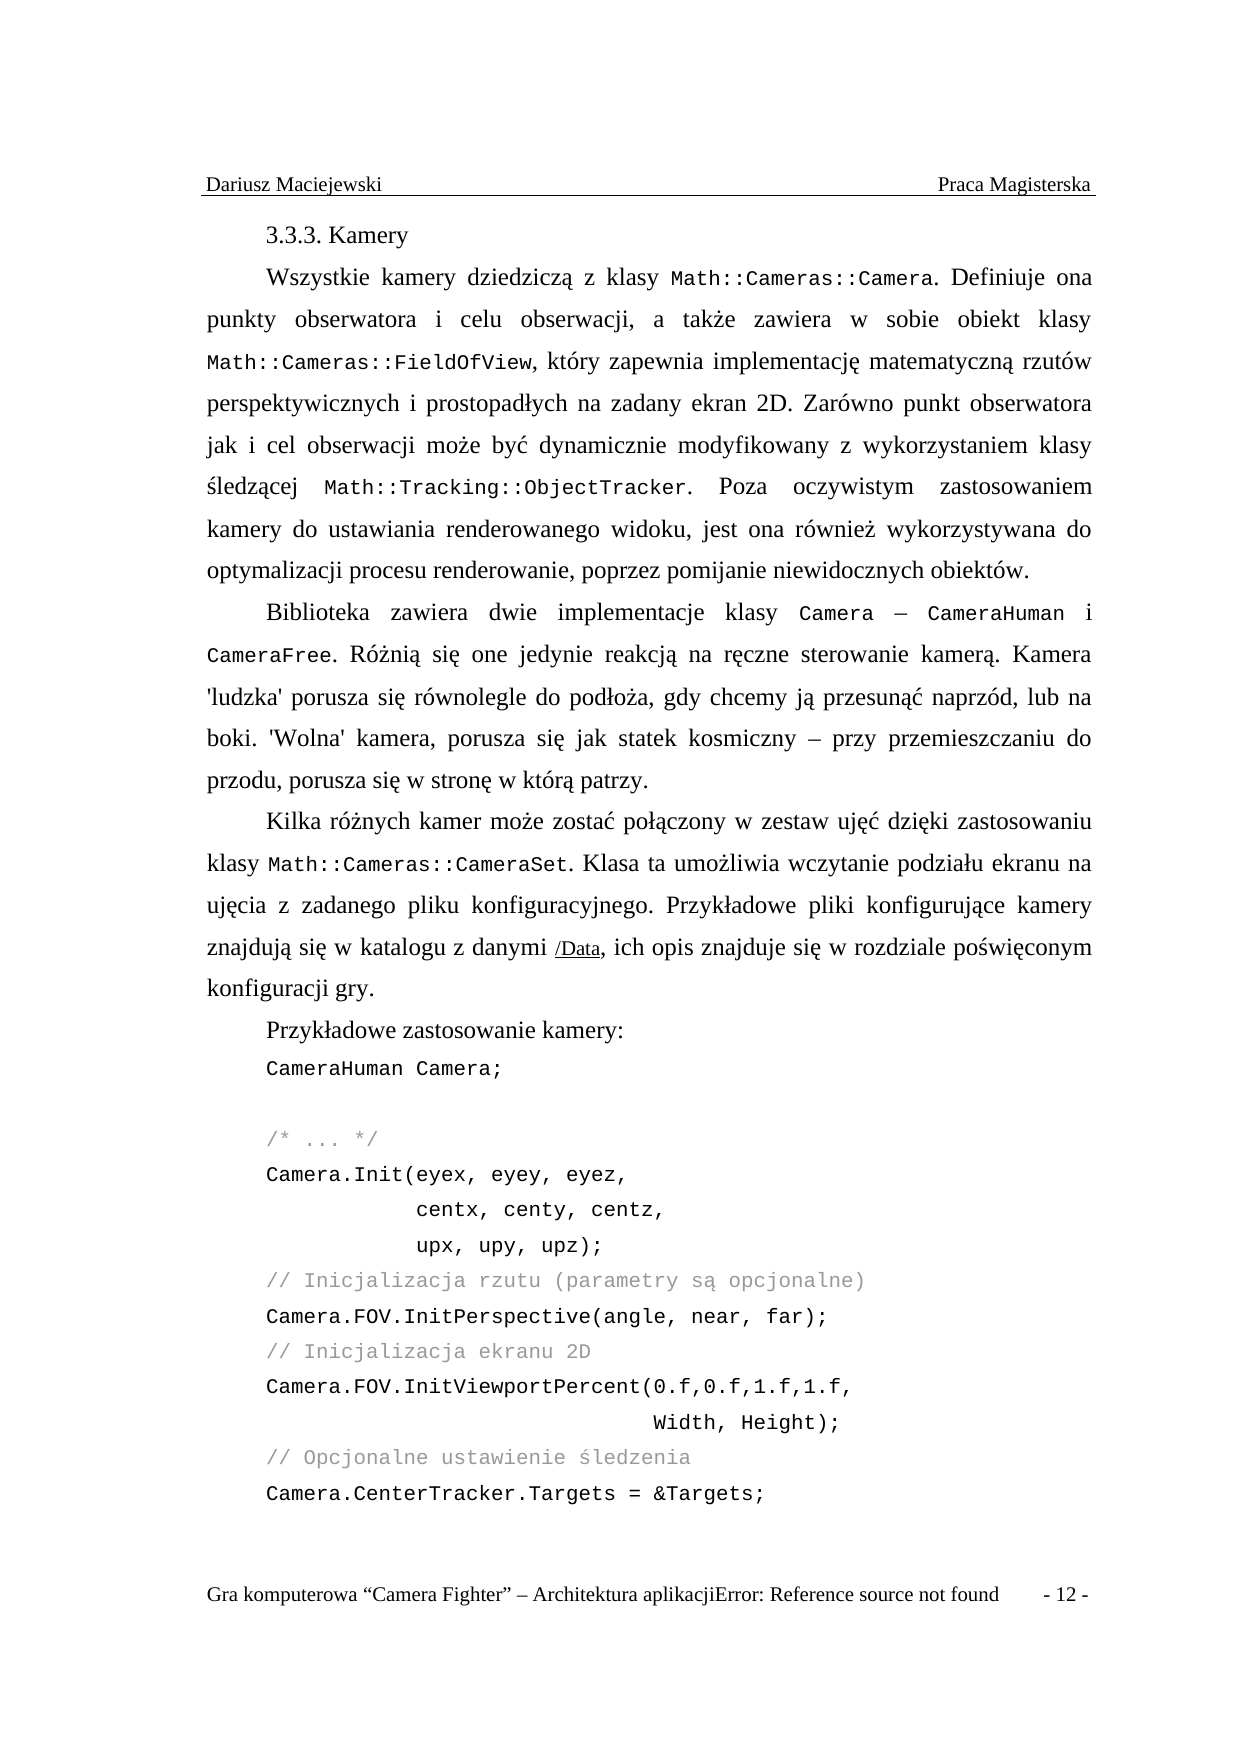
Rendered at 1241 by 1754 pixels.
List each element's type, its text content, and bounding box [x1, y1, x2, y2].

text Przykładowe zastosowanie kamery: [207, 1016, 1092, 1044]
text CameraHuman Camera; [266, 1058, 1033, 1081]
text Camera.Init(eyex, eyey, eyez, centx, centy, centz, upx, upy, upz); [266, 1164, 1033, 1258]
text // Inicjalizacja ekranu 2D [266, 1341, 1033, 1365]
text // Inicjalizacja rzutu (parametry są opcjonalne) [266, 1270, 1033, 1294]
text Kilka różnych kamer może zostać połączony w zestaw ujęć dzięki zastosowaniu klasy Math::Cameras::CameraSet. Klasa ta umożliwia wczytanie podziału ekranu na ujęcia z zadanego pliku konfiguracyjnego. Przykładowe pliki konfigurujące kamery znajdują się w katalogu z danymi /Data, ich opis znajduje się w rozdziale poświęconym konfiguracji gry. [207, 807, 1092, 1002]
text Camera.CenterTracker.Targets = &Targets; [266, 1483, 1033, 1506]
text Camera.FOV.InitViewportPercent(0.f,0.f,1.f,1.f, Width, Height); [266, 1376, 1033, 1436]
text Camera.FOV.InitPerspective(angle, near, far); [266, 1306, 1033, 1329]
text // Opcjonalne ustawienie śledzenia [266, 1447, 1033, 1471]
subtitle Kamery [207, 221, 1092, 249]
text Wszystkie kamery dziedziczą z klasy Math::Cameras::Camera. Definiuje ona punkty obserwatora i celu obserwacji, a także zawiera w sobie obiekt klasy Math::Cameras::FieldOfView, który zapewnia implementację matematyczną rzutów perspektywicznych i prostopadłych na zadany ekran 2D. Zarówno punkt obserwatora jak i cel obserwacji może być dynamicznie modyfikowany z wykorzystaniem klasy śledzącej Math::Tracking::ObjectTracker. Poza oczywistym zastosowaniem kamery do ustawiania renderowanego widoku, jest ona również wykorzystywana do optymalizacji procesu renderowanie, poprzez pomijanie niewidocznych obiektów. [207, 263, 1092, 584]
text /* ... */ [266, 1128, 1033, 1152]
text Biblioteka zawiera dwie implementacje klasy Camera – CameraHuman i CameraFree. Różnią się one jedynie reakcją na ręczne sterowanie kamerą. Kamera 'ludzka' porusza się równolegle do podłoża, gdy chcemy ją przesunąć naprzód, lub na boki. 'Wolna' kamera, porusza się jak statek kosmiczny – przy przemieszczaniu do przodu, porusza się w stronę w którą patrzy. [207, 598, 1092, 794]
